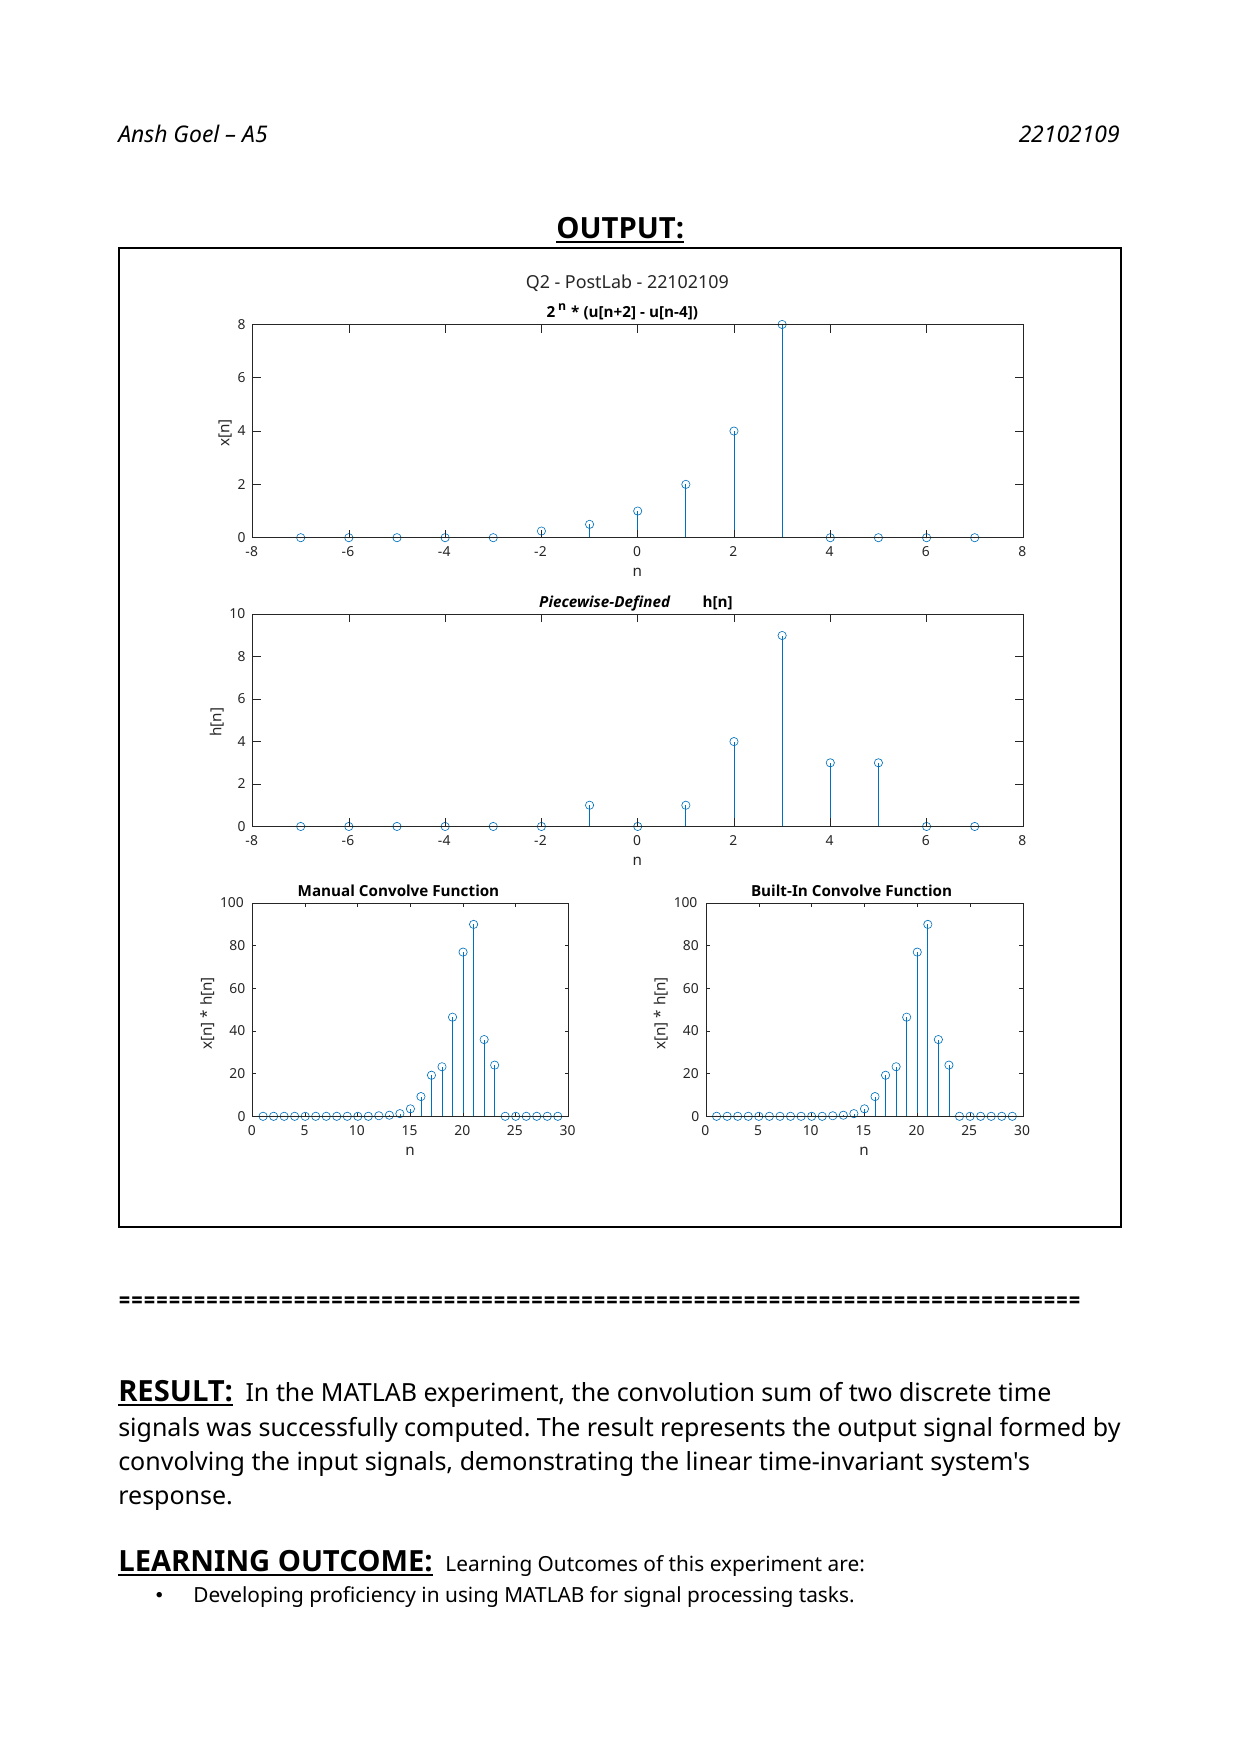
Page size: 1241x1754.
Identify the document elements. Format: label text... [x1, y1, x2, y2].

text ============================================================================= [118, 1285, 1122, 1313]
list Developing proficiency in using MATLAB for signal processing tasks. [156, 1580, 1122, 1608]
text OUTPUT: [118, 207, 1122, 247]
text RESULT: In the MATLAB experiment, the convolution sum of two discrete time signals was successfully computed. The result represents the output signal formed by convolving the input signals, demonstrating the linear time-invariant system's response. [118, 1370, 1122, 1512]
text LEARNING OUTCOME: Learning Outcomes of this experiment are: [118, 1540, 1122, 1580]
